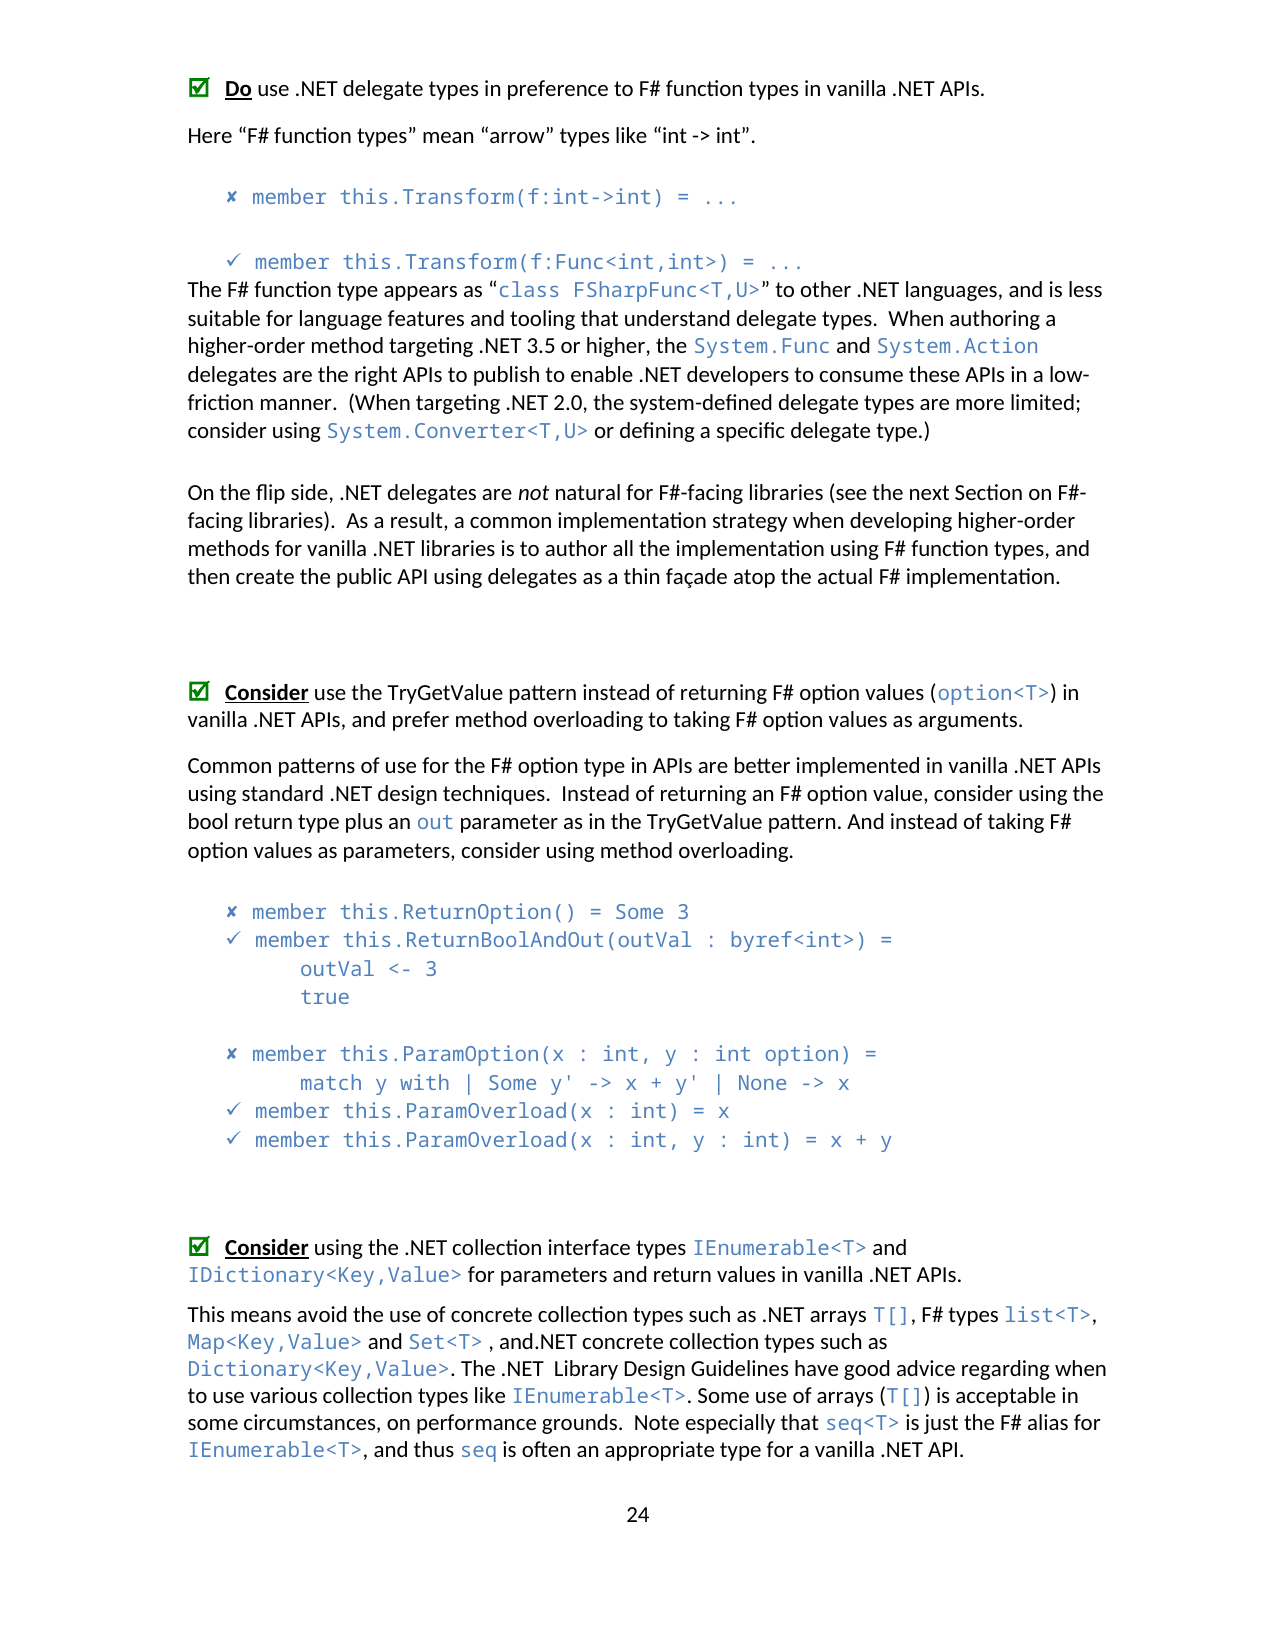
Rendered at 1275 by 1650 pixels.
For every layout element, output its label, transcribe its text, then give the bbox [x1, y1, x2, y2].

list Consider use the TryGetValue pattern instead of returning F# option values (option<T>) in vanilla .NET APIs, and prefer method overloading to taking F# option values as arguments. [187, 678, 1125, 733]
text  member this.Transform(f:int->int) = ... [225, 182, 1125, 211]
text This means avoid the use of concrete collection types such as .NET arrays T[], F# types list<T>, Map<Key,Value> and Set<T> , and.NET concrete collection types such as Dictionary<Key,Value>. The .NET Library Design Guidelines have good advice regarding when to use various collection types like IEnumerable<T>. Some use of arrays (T[]) is acceptable in some circumstances, on performance grounds. Note especially that seq<T> is just the F# alias for IEnumerable<T>, and thus seq is often an appropriate type for a vanilla .NET API. [187, 1300, 1125, 1463]
text  member this.ReturnOption() = Some 3  member this.ReturnBoolAndOut(outVal : byref<int>) = outVal <- 3 true  member this.ParamOption(x : int, y : int option) = match y with | Some y' -> x + y' | None -> x  member this.ParamOverload(x : int) = x  member this.ParamOverload(x : int, y : int) = x + y [225, 897, 1125, 1153]
list Consider using the .NET collection interface types IEnumerable<T> and IDictionary<Key,Value> for parameters and return values in vanilla .NET APIs. [187, 1234, 1125, 1288]
text  member this.Transform(f:Func<int,int>) = ... The F# function type appears as “class FSharpFunc<T,U>” to other .NET languages, and is less suitable for language features and tooling that understand delegate types. When authoring a higher-order method targeting .NET 3.5 or higher, the System.Func and System.Action delegates are the right APIs to publish to enable .NET developers to consume these APIs in a low-friction manner. (When targeting .NET 2.0, the system-defined delegate types are more limited; consider using System.Converter<T,U> or defining a specific delegate type.) [187, 247, 1125, 444]
text On the flip side, .NET delegates are not natural for F#-facing libraries (see the next Section on F#-facing libraries). As a result, a common implementation strategy when developing higher-order methods for vanilla .NET libraries is to author all the implementation using F# function types, and then create the public API using delegates as a thin façade atop the actual F# implementation. [187, 478, 1125, 590]
list Do use .NET delegate types in preference to F# function types in vanilla .NET APIs. [187, 75, 1125, 102]
text Here “F# function types” mean “arrow” types like “int -> int”. [187, 121, 1125, 149]
text Common patterns of use for the F# option type in APIs are better implemented in vanilla .NET APIs using standard .NET design techniques. Instead of returning an F# option value, consider using the bool return type plus an out parameter as in the TryGetValue pattern. And instead of taking F# option values as parameters, consider using method overloading. [187, 751, 1125, 864]
